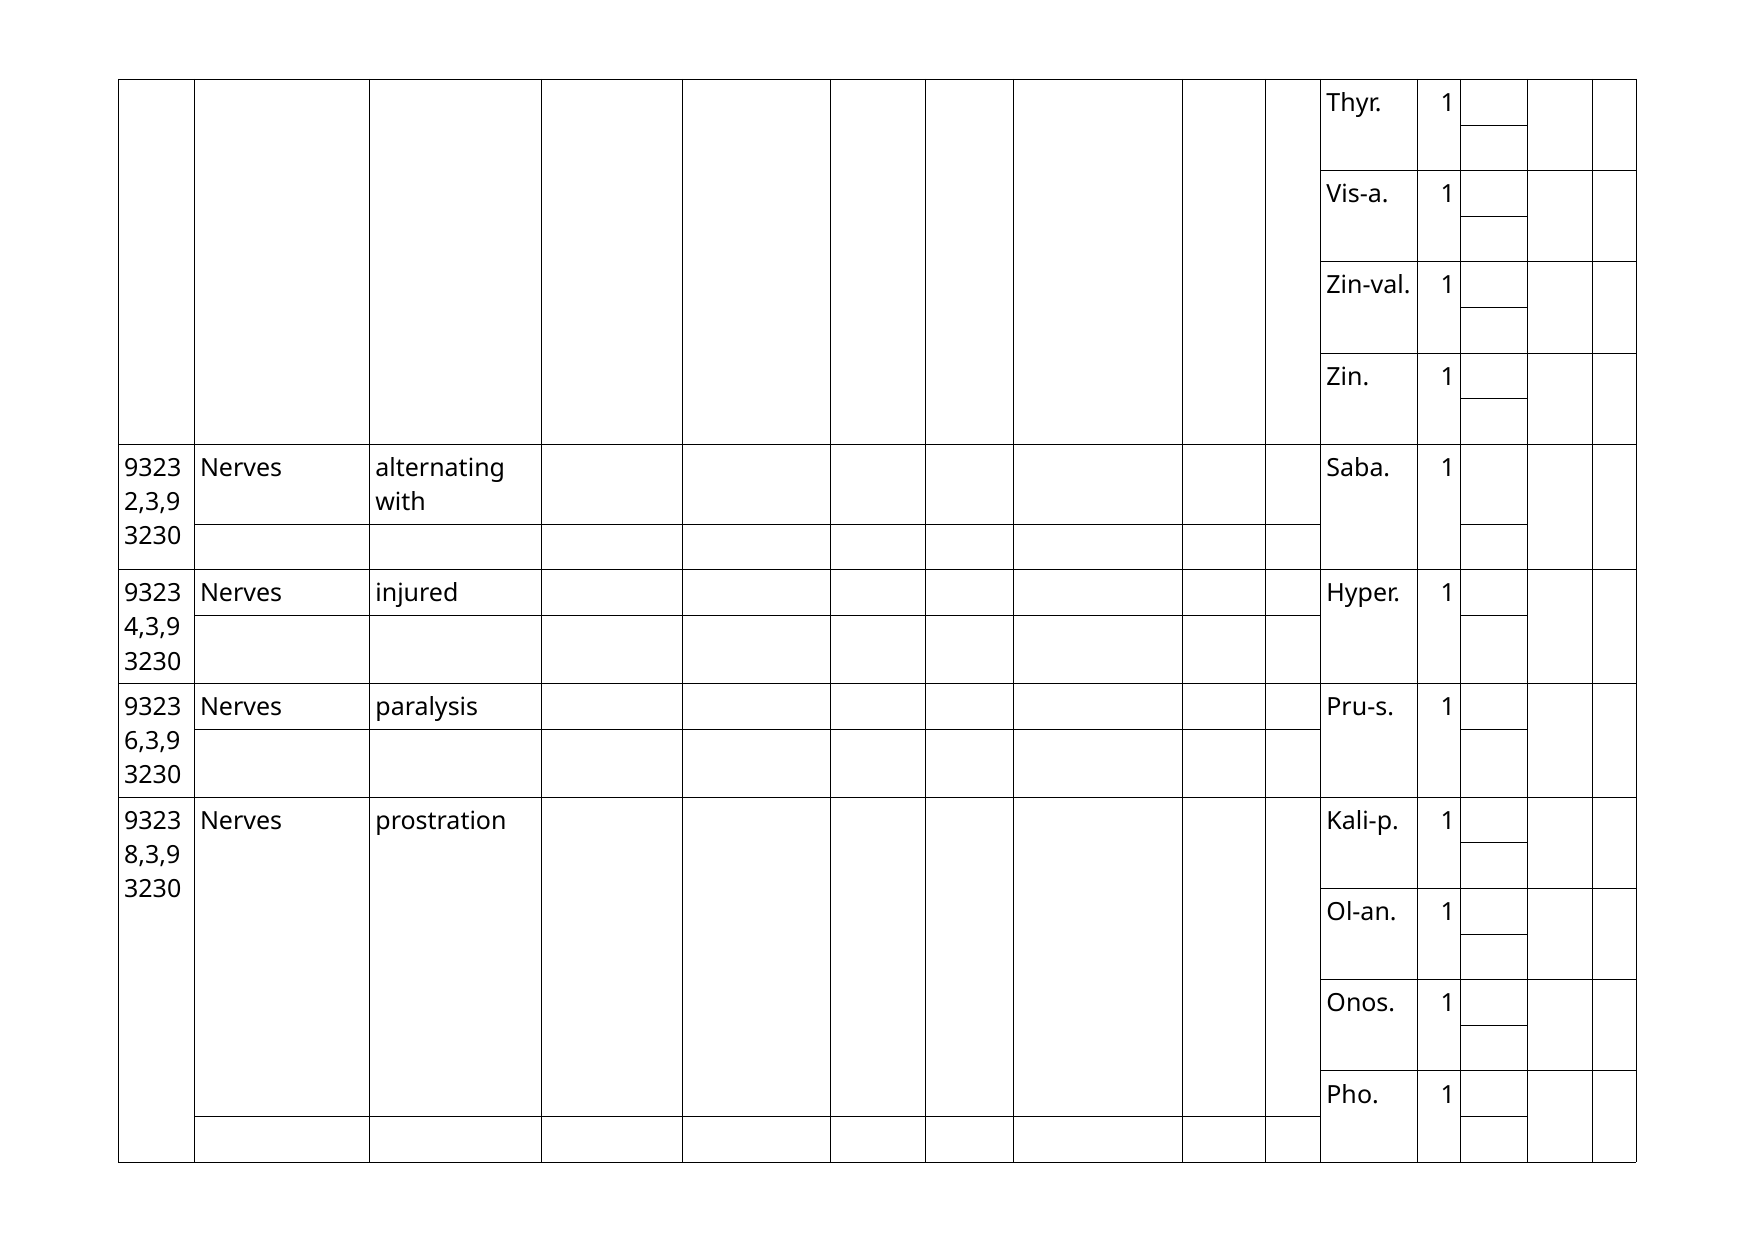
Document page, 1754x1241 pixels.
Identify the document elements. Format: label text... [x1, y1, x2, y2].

table_cell [1266, 684, 1320, 728]
table_cell [542, 525, 682, 569]
table_cell [683, 525, 830, 569]
table_cell [1014, 730, 1182, 797]
table_cell [1528, 798, 1592, 888]
table_cell [683, 570, 830, 615]
table_cell [1593, 798, 1636, 888]
table_cell Nerves [195, 684, 369, 728]
table_cell paralysis [370, 684, 541, 728]
table_cell [1461, 1117, 1527, 1162]
table_cell 93232,3,93230 [119, 445, 194, 569]
table_cell 1 [1418, 171, 1460, 261]
table_cell [542, 570, 682, 615]
table_cell [926, 570, 1013, 615]
table_cell [1266, 616, 1320, 683]
table_cell [926, 1117, 1013, 1162]
table_cell [831, 798, 925, 1116]
table_cell [1461, 308, 1527, 353]
table_cell [370, 1117, 541, 1162]
table_cell [542, 730, 682, 797]
table_cell [1014, 445, 1182, 523]
table_cell [195, 1117, 369, 1162]
table_cell Onos. [1321, 980, 1417, 1070]
table_cell [1593, 980, 1636, 1070]
table_cell 1 [1418, 889, 1460, 979]
table_cell [1183, 616, 1265, 683]
table_cell [1528, 354, 1592, 444]
table_cell [1183, 1117, 1265, 1162]
table_cell [1528, 80, 1592, 170]
table_cell [831, 80, 925, 444]
table_cell [1183, 798, 1265, 1116]
table_cell Ol-an. [1321, 889, 1417, 979]
table_cell [1528, 1071, 1592, 1162]
table_cell [1266, 570, 1320, 615]
table_cell [831, 525, 925, 569]
table_cell [831, 730, 925, 797]
table_cell [831, 1117, 925, 1162]
table_cell [1014, 684, 1182, 728]
table_cell 1 [1418, 354, 1460, 444]
table_cell [119, 80, 194, 444]
table_cell Saba. [1321, 445, 1417, 569]
table_cell [1528, 684, 1592, 797]
table_cell [370, 616, 541, 683]
table_cell [542, 616, 682, 683]
table_cell [1014, 616, 1182, 683]
table_cell [1266, 525, 1320, 569]
table_cell [831, 445, 925, 523]
table_cell 1 [1418, 684, 1460, 797]
table_cell [1461, 126, 1527, 170]
table_cell [1461, 684, 1527, 728]
table_cell [1461, 171, 1527, 216]
table_cell [195, 616, 369, 683]
table_cell [1593, 684, 1636, 797]
table_cell [1528, 889, 1592, 979]
table_cell [1461, 1026, 1527, 1070]
table_cell [1528, 171, 1592, 261]
table_cell [195, 525, 369, 569]
table_cell [1461, 843, 1527, 888]
table_cell [1593, 262, 1636, 353]
table_cell [1461, 445, 1527, 523]
table_cell Nerves [195, 445, 369, 523]
table_cell [926, 445, 1013, 523]
table_cell [542, 684, 682, 728]
table_cell injured [370, 570, 541, 615]
table_cell [1461, 354, 1527, 398]
table_cell 1 [1418, 798, 1460, 888]
table_cell [1014, 798, 1182, 1116]
table_cell alternating with [370, 445, 541, 523]
table_cell [1461, 262, 1527, 307]
table_cell [1461, 730, 1527, 797]
table_cell [1183, 80, 1265, 444]
table_cell [1593, 171, 1636, 261]
table_cell [683, 1117, 830, 1162]
table_cell [683, 730, 830, 797]
table_cell [195, 80, 369, 444]
table_cell [831, 616, 925, 683]
table_cell prostration [370, 798, 541, 1116]
table_cell [1528, 445, 1592, 569]
table_cell [1593, 1071, 1636, 1162]
table_cell [1461, 570, 1527, 615]
table_cell 1 [1418, 570, 1460, 683]
table_cell [1183, 730, 1265, 797]
table_cell [1593, 354, 1636, 444]
table_cell Pho. [1321, 1071, 1417, 1162]
table_cell [542, 80, 682, 444]
table_cell [831, 684, 925, 728]
table_cell [1528, 262, 1592, 353]
table_cell [195, 730, 369, 797]
table_cell [683, 80, 830, 444]
table_cell [926, 730, 1013, 797]
table_cell Pru-s. [1321, 684, 1417, 797]
table_cell 1 [1418, 980, 1460, 1070]
table_cell [1461, 889, 1527, 933]
table_cell [370, 80, 541, 444]
table_cell [683, 616, 830, 683]
table_cell [1266, 80, 1320, 444]
table_cell [1528, 980, 1592, 1070]
table_cell [683, 798, 830, 1116]
table_cell [1461, 525, 1527, 569]
table_cell [542, 1117, 682, 1162]
table_cell 1 [1418, 445, 1460, 569]
table_cell [831, 570, 925, 615]
table_cell [542, 798, 682, 1116]
table_cell Kali-p. [1321, 798, 1417, 888]
table_cell Nerves [195, 798, 369, 1116]
table_cell 1 [1418, 80, 1460, 170]
table_cell Vis-a. [1321, 171, 1417, 261]
table_cell [926, 684, 1013, 728]
table_cell [1266, 798, 1320, 1116]
table_cell [1183, 445, 1265, 523]
table_cell [370, 730, 541, 797]
table_cell 93238,3,93230 [119, 798, 194, 1162]
table_cell [926, 525, 1013, 569]
table_cell [1461, 399, 1527, 444]
table_cell [1461, 80, 1527, 124]
table_cell [1593, 570, 1636, 683]
table_cell [1461, 616, 1527, 683]
table_cell [1014, 1117, 1182, 1162]
table_cell [1461, 798, 1527, 842]
table_cell [1528, 570, 1592, 683]
table_cell [1461, 980, 1527, 1025]
table_cell [1014, 570, 1182, 615]
table_cell [542, 445, 682, 523]
table_cell [1183, 525, 1265, 569]
table_cell Zin-val. [1321, 262, 1417, 353]
table_cell [1593, 889, 1636, 979]
table_cell [1593, 445, 1636, 569]
table_cell 1 [1418, 1071, 1460, 1162]
table_cell Hyper. [1321, 570, 1417, 683]
table_cell [1183, 684, 1265, 728]
table_cell [1266, 730, 1320, 797]
table_cell [1593, 80, 1636, 170]
table_cell [1461, 935, 1527, 979]
table_cell [1461, 217, 1527, 261]
table_cell 93234,3,93230 [119, 570, 194, 683]
table_cell Thyr. [1321, 80, 1417, 170]
table_cell [1183, 570, 1265, 615]
table_cell Zin. [1321, 354, 1417, 444]
table_cell [1266, 445, 1320, 523]
table_cell [683, 445, 830, 523]
table_cell [1014, 525, 1182, 569]
table_cell 1 [1418, 262, 1460, 353]
table_cell [926, 798, 1013, 1116]
table_cell [1266, 1117, 1320, 1162]
table_cell [926, 616, 1013, 683]
table_cell [926, 80, 1013, 444]
table_cell [370, 525, 541, 569]
table_cell Nerves [195, 570, 369, 615]
table_cell [1014, 80, 1182, 444]
table_cell 93236,3,93230 [119, 684, 194, 797]
table_cell [1461, 1071, 1527, 1116]
table_cell [683, 684, 830, 728]
